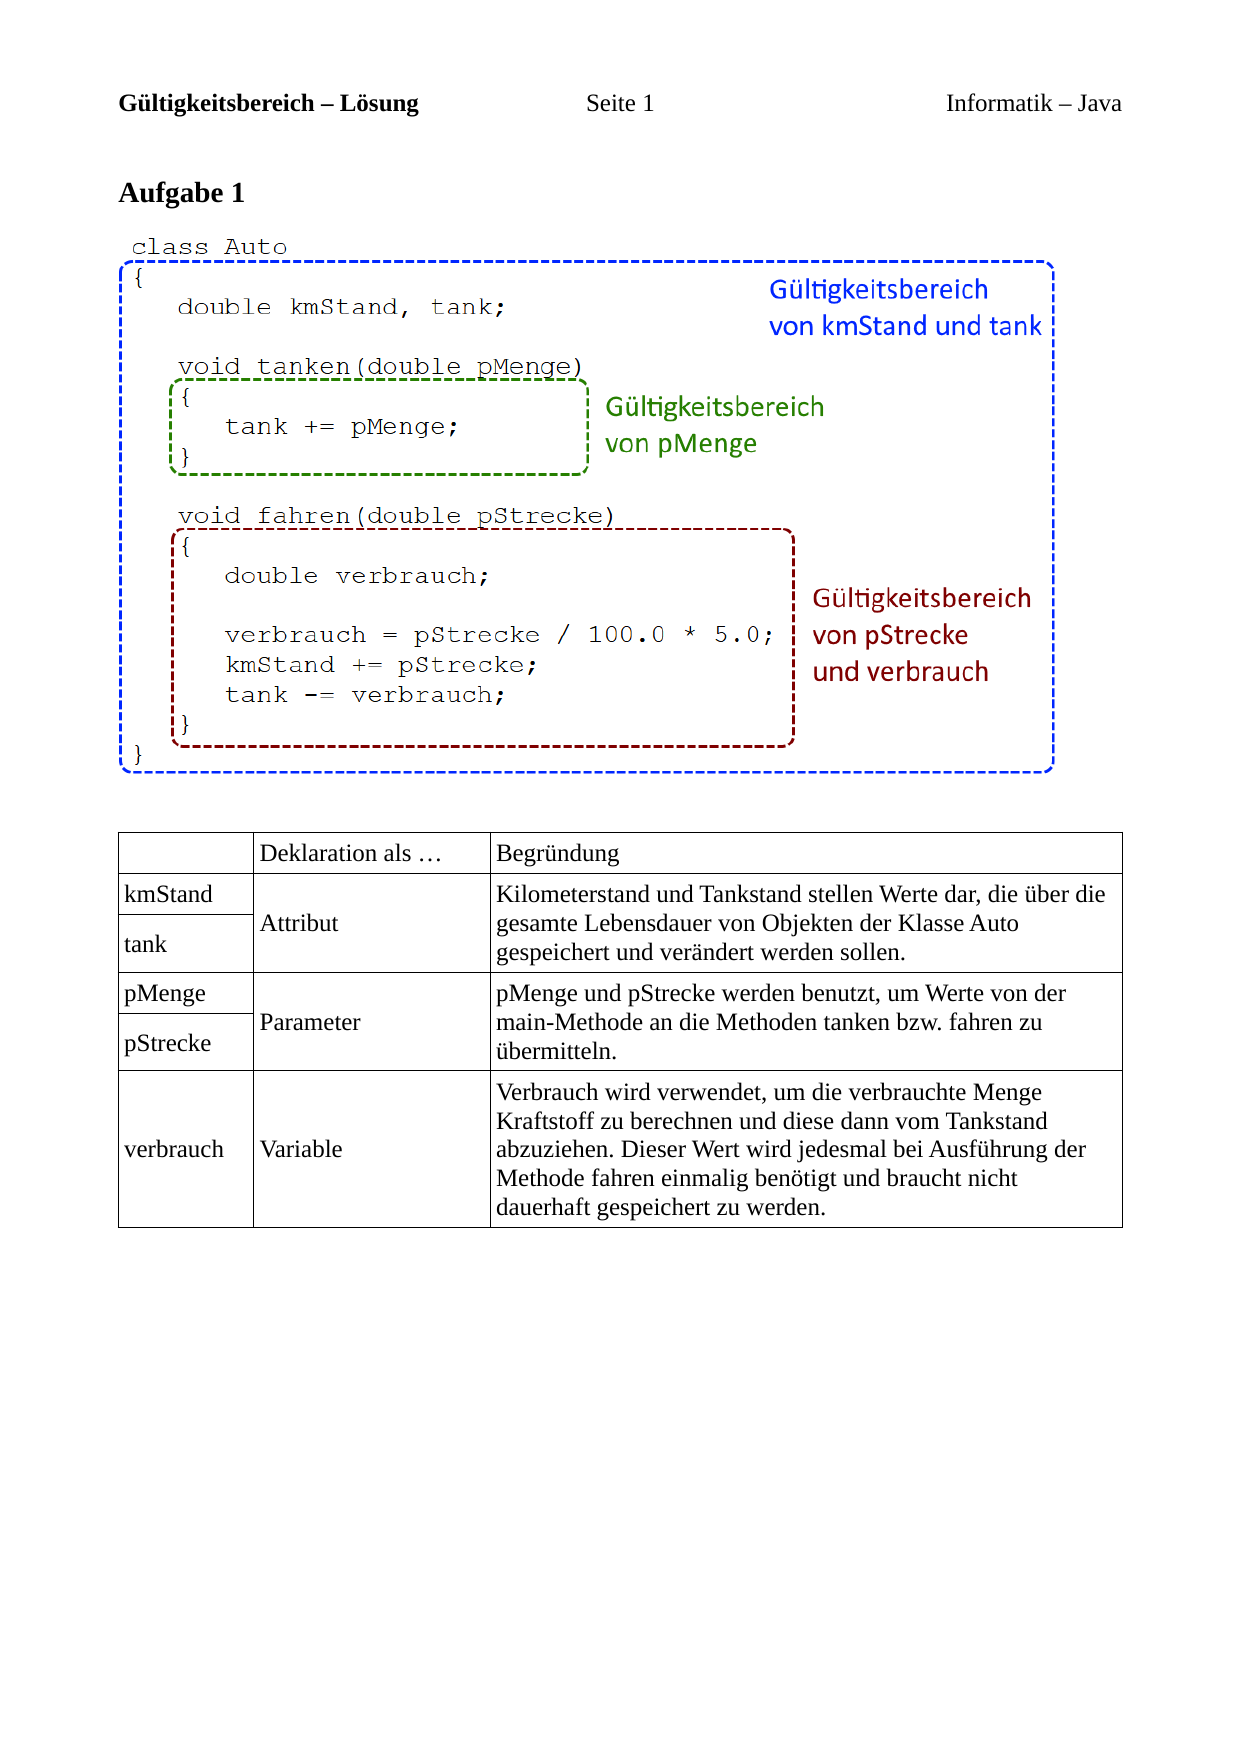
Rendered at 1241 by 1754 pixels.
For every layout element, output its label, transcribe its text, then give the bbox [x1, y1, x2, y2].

table_cell Verbrauch wird verwendet, um die verbrauchte Menge Kraftstoff zu berechnen und diese dann vom Tankstand abzuziehen. Dieser Wert wird jedesmal bei Ausführung der Methode fahren einmalig benötigt und braucht nicht dauerhaft gespeichert zu werden. [491, 1071, 1122, 1227]
table_cell pMenge und pStrecke werden benutzt, um Werte von der main-Methode an die Methoden tanken bzw. fahren zu übermitteln. [491, 973, 1122, 1070]
table_cell Kilometerstand und Tankstand stellen Werte dar, die über die gesamte Lebensdauer von Objekten der Klasse Auto gespeichert und verändert werden sollen. [491, 874, 1122, 972]
table_cell Attribut [254, 874, 490, 972]
table_cell tank [119, 915, 253, 972]
table_cell Variable [254, 1071, 490, 1227]
table_cell kmStand [119, 874, 253, 914]
table_header Begründung [491, 833, 1122, 873]
table_cell pMenge [119, 973, 253, 1013]
text Aufgabe 1 [118, 176, 1122, 209]
table_header Deklaration als … [254, 833, 490, 873]
picture [118, 237, 1055, 774]
table_cell pStrecke [119, 1014, 253, 1070]
table_header [119, 833, 253, 873]
table_cell Parameter [254, 973, 490, 1070]
table_cell verbrauch [119, 1071, 253, 1227]
